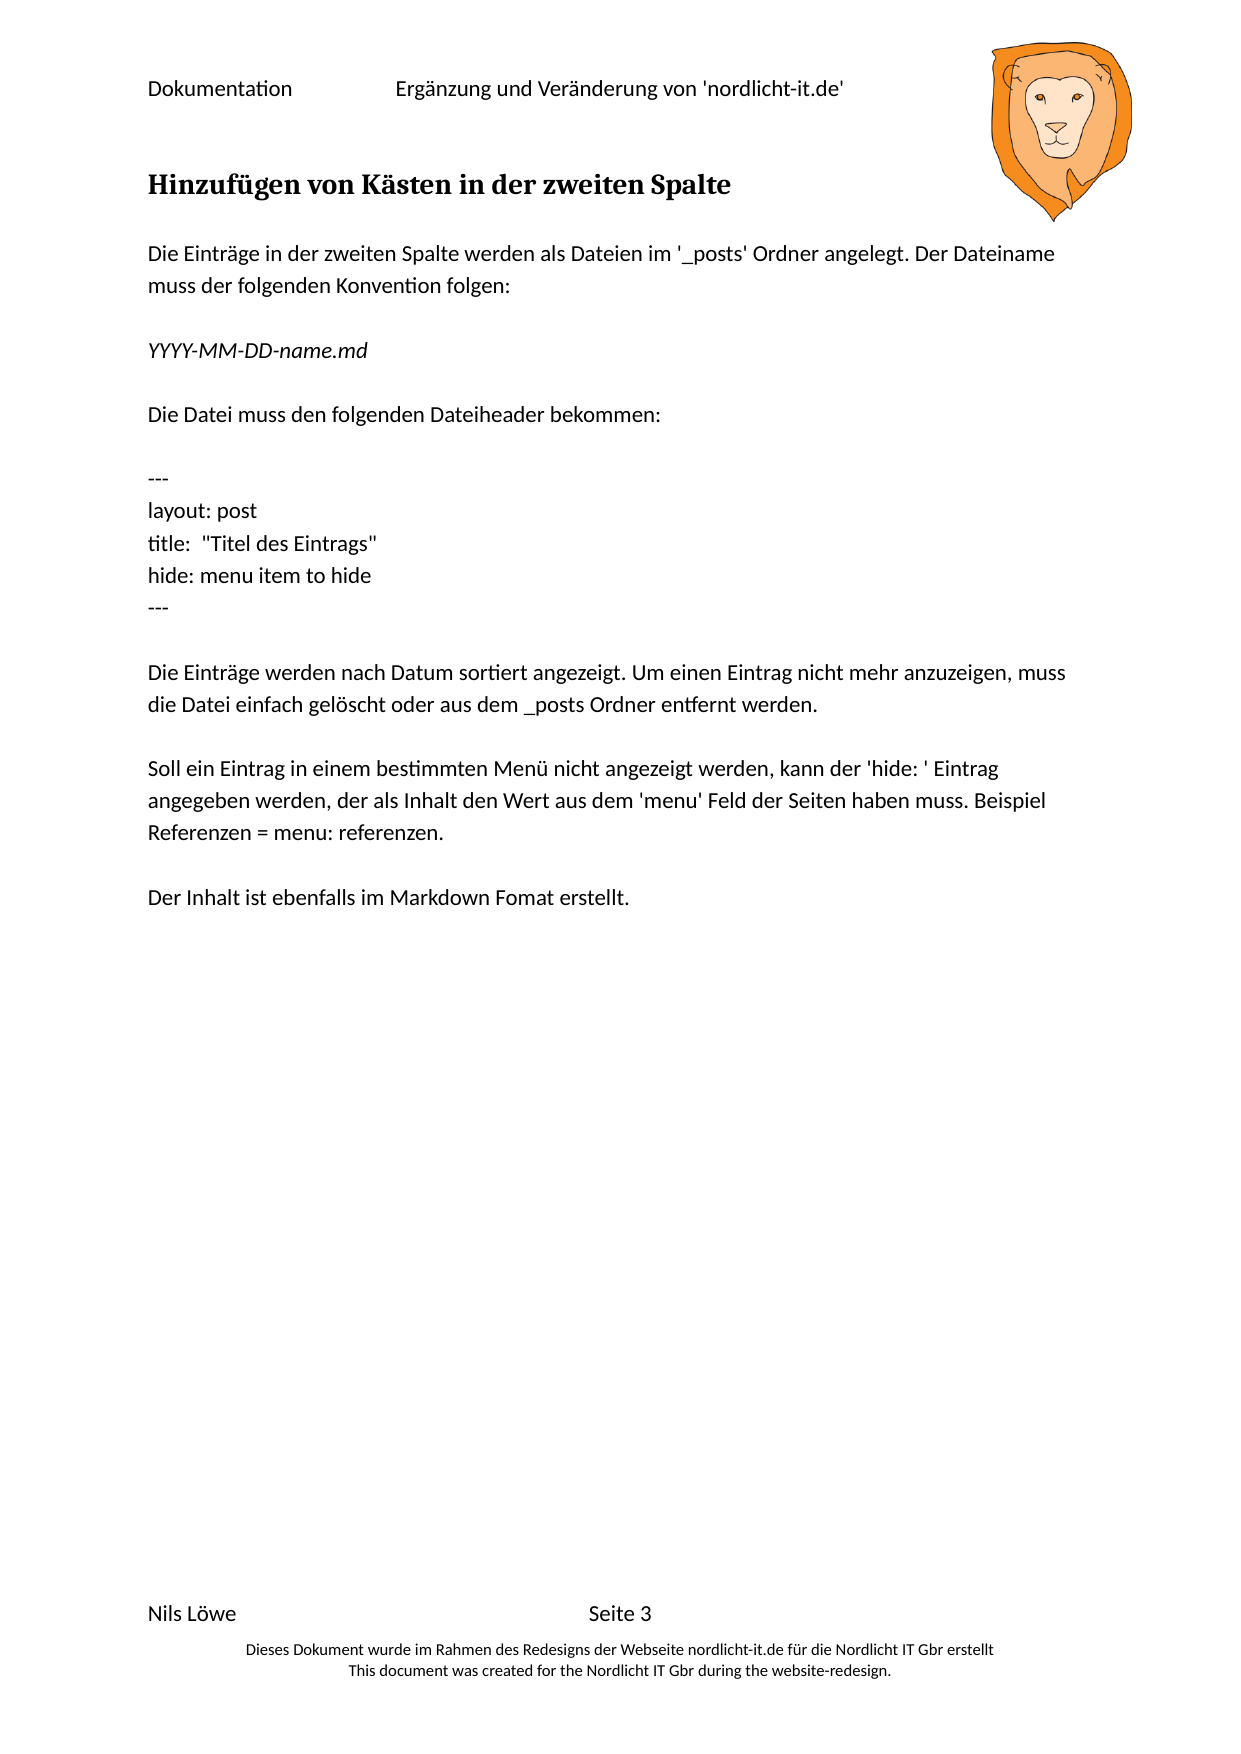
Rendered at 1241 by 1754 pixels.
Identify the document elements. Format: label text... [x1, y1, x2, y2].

text --- [148, 593, 1093, 621]
picture [991, 42, 1132, 222]
text YYYY-MM-DD-name.md [148, 336, 1093, 364]
text Der Inhalt ist ebenfalls im Markdown Fomat erstellt. [148, 883, 1093, 911]
text Die Einträge werden nach Datum sortiert angezeigt. Um einen Eintrag nicht mehr anzuzeigen, muss die Datei einfach gelöscht oder aus dem _posts Ordner entfernt werden. [148, 658, 1093, 718]
subtitle Hinzufügen von Kästen in der zweiten Spalte [148, 168, 1093, 202]
text Die Einträge in der zweiten Spalte werden als Dateien im '_posts' Ordner angelegt. Der Dateiname muss der folgenden Konvention folgen: [148, 239, 1093, 299]
text hide: menu item to hide [148, 561, 1093, 589]
text --- [148, 464, 1093, 492]
text title: "Titel des Eintrags" [148, 529, 1093, 557]
text Die Datei muss den folgenden Dateiheader bekommen: [148, 400, 1093, 428]
text layout: post [148, 497, 1093, 525]
text Soll ein Eintrag in einem bestimmten Menü nicht angezeigt werden, kann der 'hide: ' Eintrag angegeben werden, der als Inhalt den Wert aus dem 'menu' Feld der Seiten haben muss. Beispiel Referenzen = menu: referenzen. [148, 754, 1093, 847]
